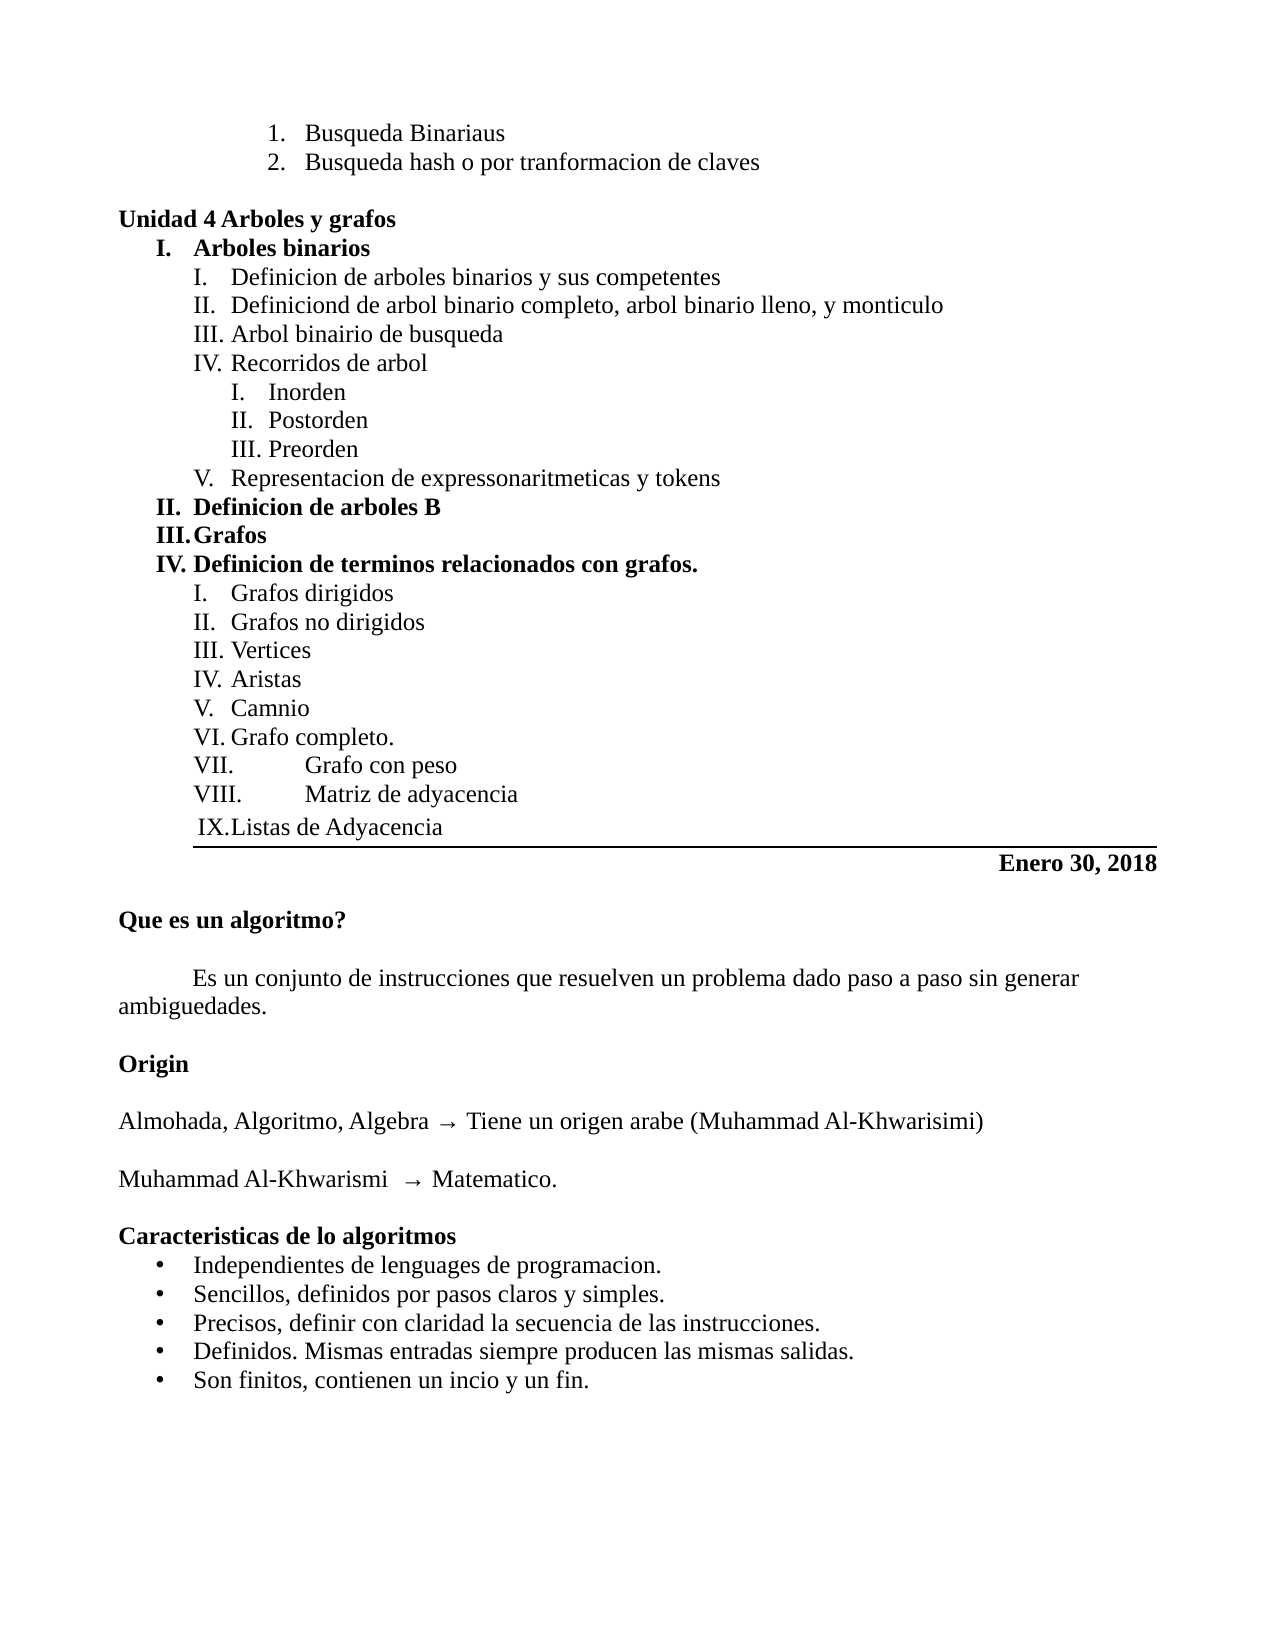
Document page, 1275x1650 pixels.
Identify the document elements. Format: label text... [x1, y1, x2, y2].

list Busqueda Binariaus [267, 118, 1157, 147]
list Matriz de adyacencia [193, 779, 1157, 808]
list Busqueda hash o por tranformacion de claves [267, 147, 1157, 176]
text Unidad 4 Arboles y grafos [118, 204, 1157, 233]
text Que es un algoritmo? [118, 905, 1157, 934]
list Grafos [156, 521, 1157, 549]
list Definicion de arboles B [156, 492, 1157, 521]
list Definidos. Mismas entradas siempre producen las mismas salidas. [156, 1336, 1157, 1365]
list Independientes de lenguages de programacion. [156, 1250, 1157, 1279]
list Listas de Adyacencia [193, 808, 1157, 846]
list Grafo completo. [193, 722, 1157, 751]
list Son finitos, contienen un incio y un fin. [156, 1365, 1157, 1394]
list Preorden [231, 434, 1157, 463]
text Muhammad Al-Khwarismi → Matematico. [118, 1164, 1157, 1193]
text Caracteristicas de lo algoritmos [118, 1221, 1157, 1250]
list Inorden [231, 377, 1157, 406]
list Grafo con peso [193, 751, 1157, 779]
text Es un conjunto de instrucciones que resuelven un problema dado paso a paso sin generar ambiguedades. [118, 963, 1157, 1020]
text Origin [118, 1049, 1157, 1078]
list Postorden [231, 406, 1157, 434]
list Arbol binairio de busqueda [193, 319, 1157, 348]
list Sencillos, definidos por pasos claros y simples. [156, 1279, 1157, 1308]
list Recorridos de arbol [193, 348, 1157, 377]
text Almohada, Algoritmo, Algebra → Tiene un origen arabe (Muhammad Al-Khwarisimi) [118, 1106, 1157, 1135]
list Grafos no dirigidos [193, 607, 1157, 636]
list Camnio [193, 693, 1157, 722]
list Definicion de terminos relacionados con grafos. [156, 549, 1157, 578]
list Arboles binarios [156, 233, 1157, 262]
list Grafos dirigidos [193, 578, 1157, 607]
list Precisos, definir con claridad la secuencia de las instrucciones. [156, 1308, 1157, 1336]
list Definicion de arboles binarios y sus competentes [193, 262, 1157, 291]
list Definiciond de arbol binario completo, arbol binario lleno, y monticulo [193, 291, 1157, 319]
text Enero 30, 2018 [118, 848, 1157, 876]
list Vertices [193, 636, 1157, 664]
list Representacion de expressonaritmeticas y tokens [193, 463, 1157, 492]
list Aristas [193, 664, 1157, 693]
